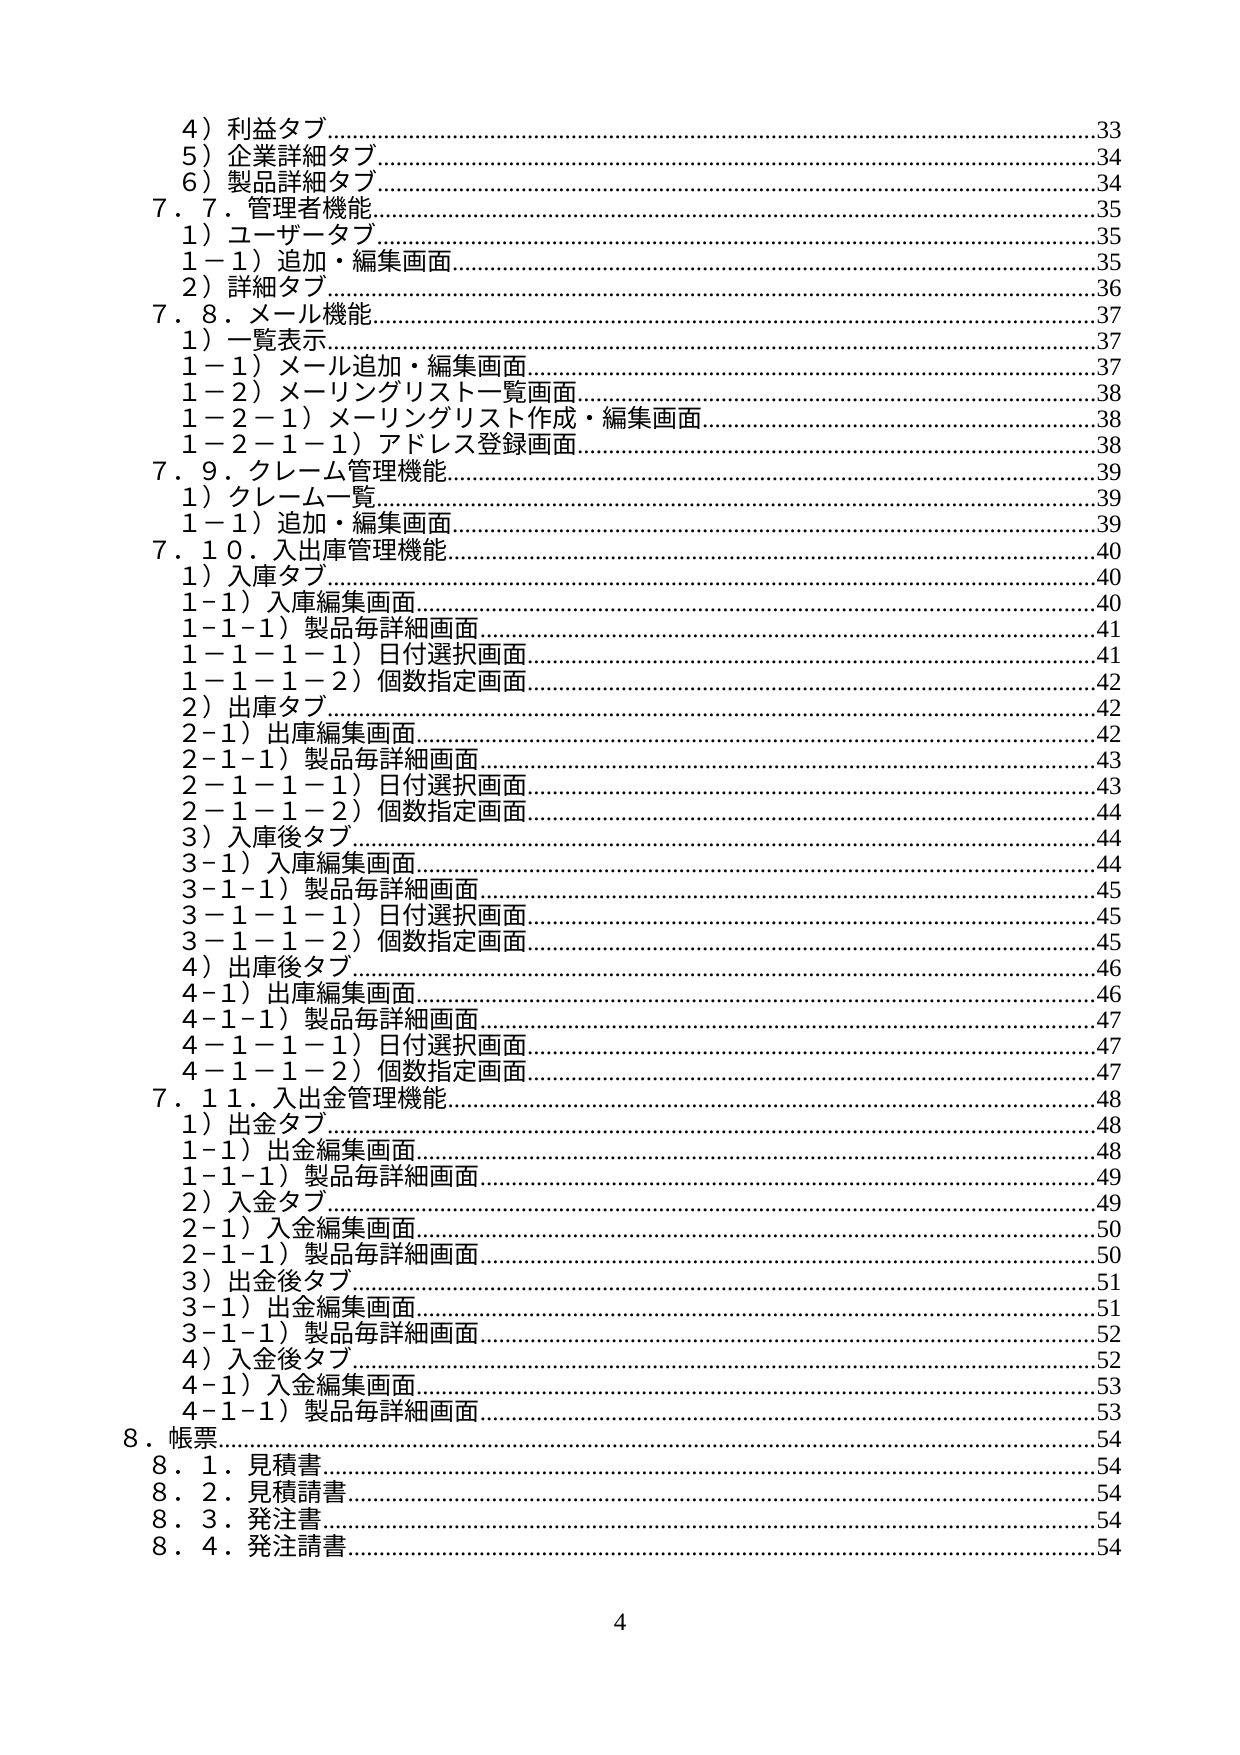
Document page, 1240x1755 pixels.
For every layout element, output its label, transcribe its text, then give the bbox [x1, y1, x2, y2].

text １）入庫タブ 40 [177, 565, 1121, 591]
text ３−１）出金編集画面 51 [177, 1295, 1121, 1321]
text ４）出庫後タブ 46 [177, 956, 1121, 982]
text ３）出金後タブ 51 [177, 1269, 1121, 1295]
text ２）入金タブ 49 [177, 1191, 1121, 1217]
text ２）出庫タブ 42 [177, 695, 1121, 721]
text ４－１－１－１）日付選択画面 47 [177, 1034, 1121, 1060]
text １－１）メール追加・編集画面 37 [177, 354, 1121, 381]
text ７．１１．入出金管理機能 48 [148, 1086, 1121, 1113]
text ４−１）入金編集画面 53 [177, 1373, 1121, 1399]
text ３−１−１）製品毎詳細画面 45 [177, 877, 1121, 903]
text ２－１－１－１）日付選択画面 43 [177, 773, 1121, 799]
text １－２－１）メーリングリスト作成・編集画面 38 [177, 407, 1121, 433]
text ６）製品詳細タブ 34 [177, 170, 1121, 196]
text １－１）追加・編集画面 39 [177, 512, 1121, 538]
text １）ユーザータブ 35 [177, 223, 1121, 249]
text １−１−１）製品毎詳細画面 49 [177, 1165, 1121, 1191]
text ３−１−１）製品毎詳細画面 52 [177, 1321, 1121, 1347]
text ３－１－１－１）日付選択画面 45 [177, 903, 1121, 929]
text ８．２．見積請書 54 [148, 1479, 1121, 1507]
text ４−１）出庫編集画面 46 [177, 982, 1121, 1008]
text ３−１）入庫編集画面 44 [177, 851, 1121, 877]
text ２−１）出庫編集画面 42 [177, 721, 1121, 747]
text ４−１−１）製品毎詳細画面 53 [177, 1399, 1121, 1425]
text ３－１－１－２）個数指定画面 45 [177, 929, 1121, 956]
text ７．７．管理者機能 35 [148, 196, 1121, 223]
text １－２）メーリングリスト一覧画面 38 [177, 381, 1121, 407]
text １−１−１）製品毎詳細画面 41 [177, 617, 1121, 643]
text ２−１）入金編集画面 50 [177, 1217, 1121, 1243]
text １）クレーム一覧 39 [177, 486, 1121, 512]
text ４－１－１－２）個数指定画面 47 [177, 1060, 1121, 1086]
text ４）利益タブ 33 [177, 118, 1121, 144]
text ３）入庫後タブ 44 [177, 825, 1121, 851]
text ８．４．発注請書 54 [148, 1534, 1121, 1561]
text １−１）出金編集画面 48 [177, 1139, 1121, 1165]
text ４−１−１）製品毎詳細画面 47 [177, 1008, 1121, 1034]
text ７．９．クレーム管理機能 39 [148, 459, 1121, 486]
text １−１）入庫編集画面 40 [177, 591, 1121, 617]
text ４）入金後タブ 52 [177, 1347, 1121, 1373]
text １－１－１－２）個数指定画面 42 [177, 669, 1121, 695]
text ２−１−１）製品毎詳細画面 50 [177, 1243, 1121, 1269]
text １－１－１－１）日付選択画面 41 [177, 643, 1121, 669]
text １）出金タブ 48 [177, 1113, 1121, 1139]
text １）一覧表示 37 [177, 328, 1121, 354]
text ５）企業詳細タブ 34 [177, 144, 1121, 170]
text ２－１－１－２）個数指定画面 44 [177, 799, 1121, 825]
text ８．１．見積書 54 [148, 1452, 1121, 1479]
text １－２－１－１）アドレス登録画面 38 [177, 433, 1121, 459]
text １－１）追加・編集画面 35 [177, 249, 1121, 275]
text ８．帳票 54 [118, 1425, 1121, 1452]
text ２）詳細タブ 36 [177, 275, 1121, 301]
text ８．３．発注書 54 [148, 1507, 1121, 1534]
text ７．８．メール機能 37 [148, 301, 1121, 328]
text ２−１−１）製品毎詳細画面 43 [177, 747, 1121, 773]
text ７．１０．入出庫管理機能 40 [148, 538, 1121, 565]
